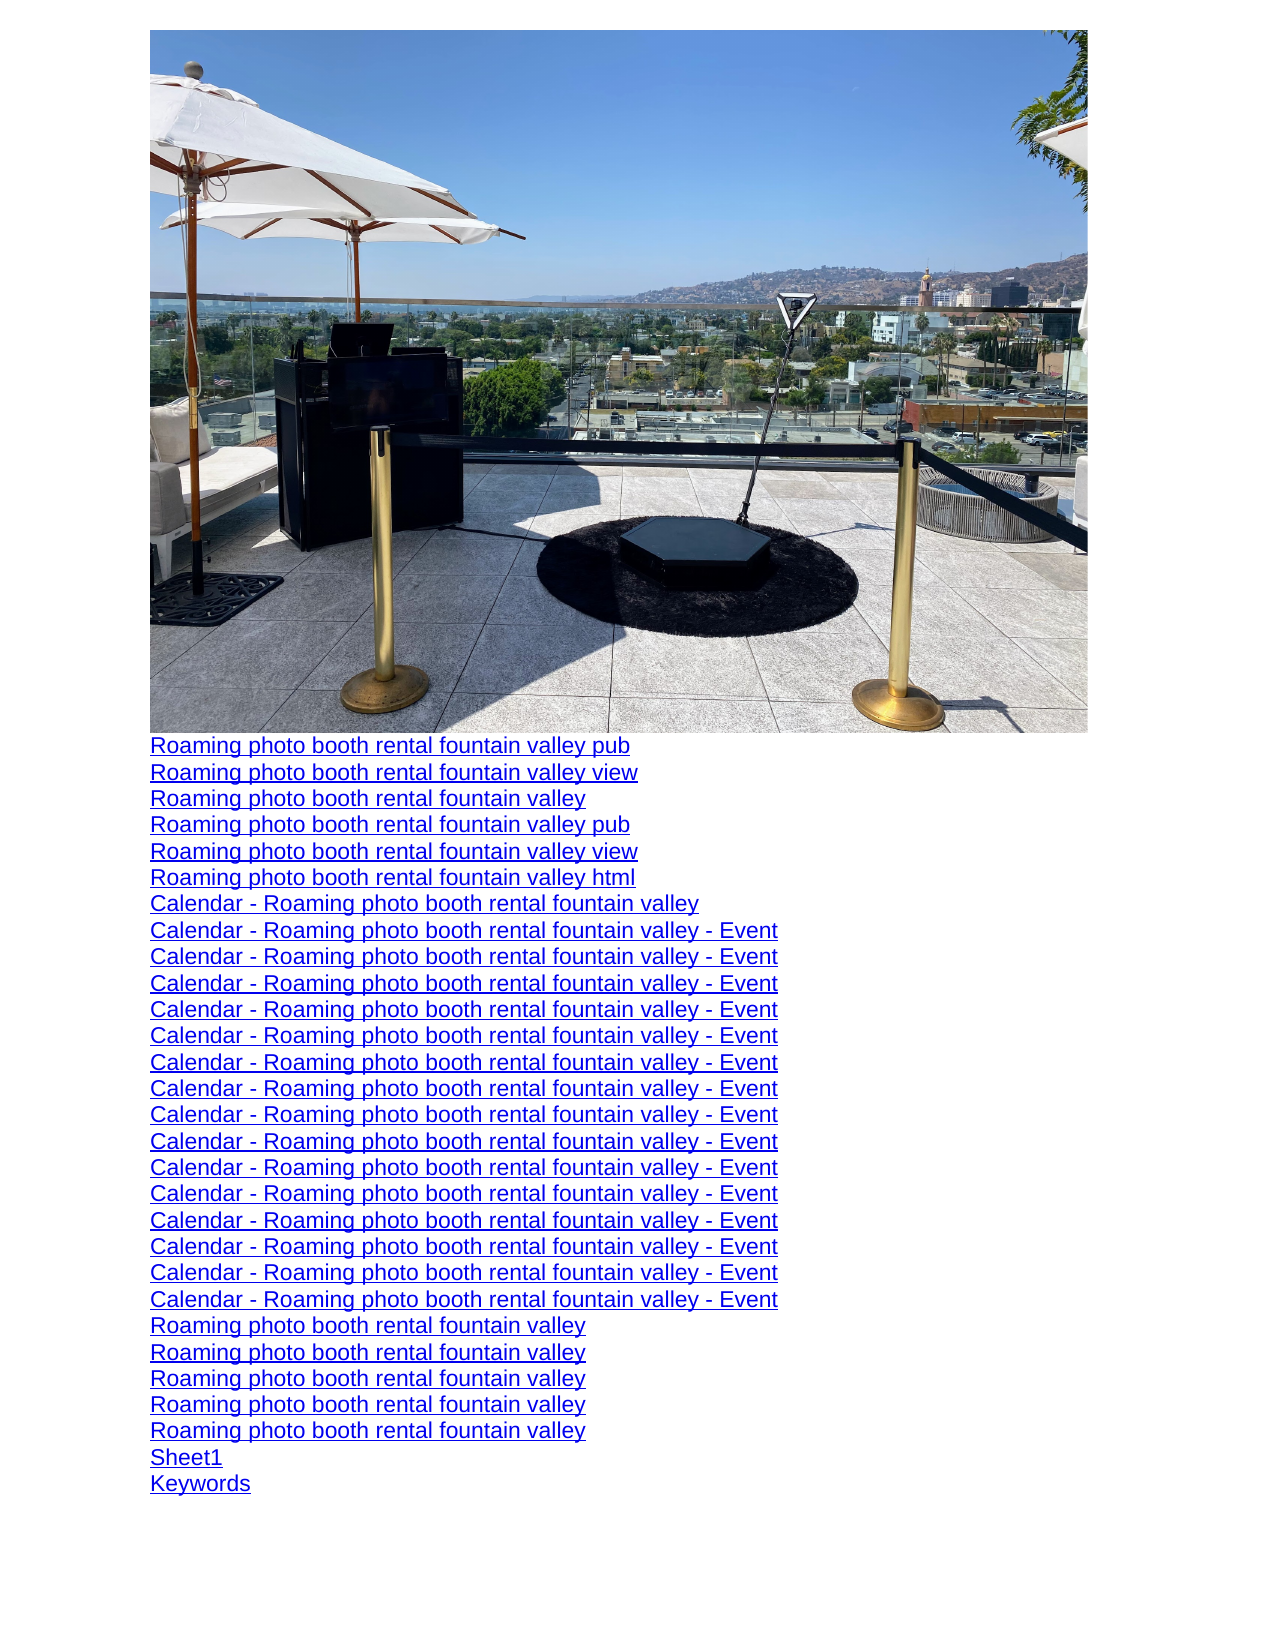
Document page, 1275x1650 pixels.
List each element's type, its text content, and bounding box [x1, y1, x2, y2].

text Roaming photo booth rental fountain valley [150, 785, 1125, 811]
text Calendar - Roaming photo booth rental fountain valley - Event [150, 917, 1125, 943]
text Roaming photo booth rental fountain valley view [150, 838, 1125, 864]
text Sheet1 [150, 1444, 1125, 1470]
text Keywords [150, 1470, 1125, 1497]
text Calendar - Roaming photo booth rental fountain valley - Event [150, 1128, 1125, 1154]
text Roaming photo booth rental fountain valley [150, 1391, 1125, 1417]
text Roaming photo booth rental fountain valley [150, 1312, 1125, 1338]
text Roaming photo booth rental fountain valley pub [150, 732, 1125, 759]
text Calendar - Roaming photo booth rental fountain valley - Event [150, 943, 1125, 969]
text Calendar - Roaming photo booth rental fountain valley - Event [150, 1075, 1125, 1101]
text Calendar - Roaming photo booth rental fountain valley - Event [150, 1286, 1125, 1312]
text Roaming photo booth rental fountain valley [150, 1338, 1125, 1365]
text Calendar - Roaming photo booth rental fountain valley - Event [150, 1101, 1125, 1128]
text Roaming photo booth rental fountain valley [150, 1417, 1125, 1444]
picture [150, 30, 1088, 733]
text Calendar - Roaming photo booth rental fountain valley [150, 890, 1125, 917]
text Roaming photo booth rental fountain valley pub [150, 811, 1125, 838]
text Calendar - Roaming photo booth rental fountain valley - Event [150, 1233, 1125, 1259]
text Calendar - Roaming photo booth rental fountain valley - Event [150, 1154, 1125, 1180]
text Calendar - Roaming photo booth rental fountain valley - Event [150, 1022, 1125, 1048]
text Calendar - Roaming photo booth rental fountain valley - Event [150, 1207, 1125, 1233]
text Roaming photo booth rental fountain valley [150, 1365, 1125, 1391]
text Roaming photo booth rental fountain valley html [150, 864, 1125, 890]
text Roaming photo booth rental fountain valley view [150, 759, 1125, 785]
text Calendar - Roaming photo booth rental fountain valley - Event [150, 969, 1125, 996]
text Calendar - Roaming photo booth rental fountain valley - Event [150, 996, 1125, 1022]
text Calendar - Roaming photo booth rental fountain valley - Event [150, 1048, 1125, 1075]
text Calendar - Roaming photo booth rental fountain valley - Event [150, 1180, 1125, 1207]
text Calendar - Roaming photo booth rental fountain valley - Event [150, 1259, 1125, 1286]
